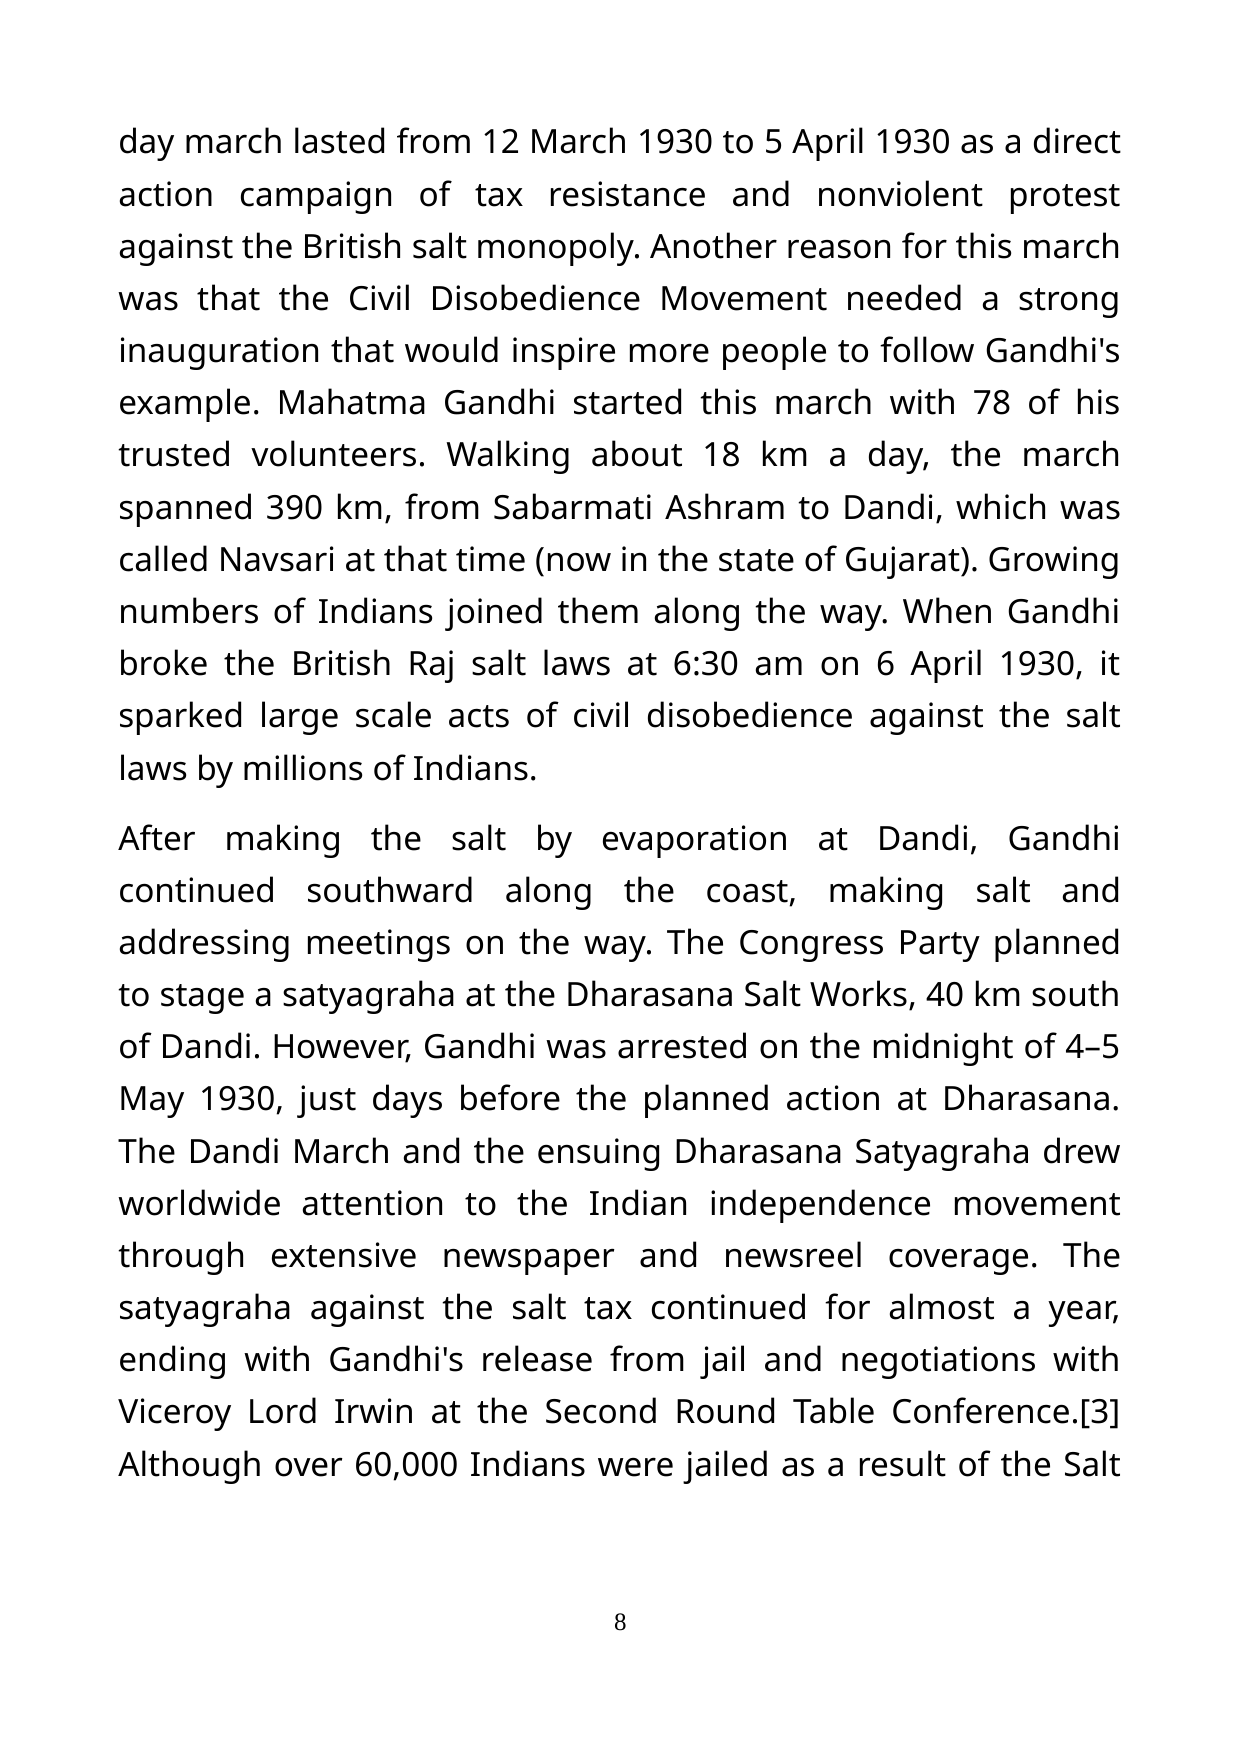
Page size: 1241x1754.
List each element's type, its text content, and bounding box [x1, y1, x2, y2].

text day march lasted from 12 March 1930 to 5 April 1930 as a direct action campaign of tax resistance and nonviolent protest against the British salt monopoly. Another reason for this march was that the Civil Disobedience Movement needed a strong inauguration that would inspire more people to follow Gandhi's example. Mahatma Gandhi started this march with 78 of his trusted volunteers. Walking about 18 km a day, the march spanned 390 km, from Sabarmati Ashram to Dandi, which was called Navsari at that time (now in the state of Gujarat). Growing numbers of Indians joined them along the way. When Gandhi broke the British Raj salt laws at 6:30 am on 6 April 1930, it sparked large scale acts of civil disobedience against the salt laws by millions of Indians. [118, 118, 1122, 790]
text After making the salt by evaporation at Dandi, Gandhi continued southward along the coast, making salt and addressing meetings on the way. The Congress Party planned to stage a satyagraha at the Dharasana Salt Works, 40 km south of Dandi. However, Gandhi was arrested on the midnight of 4–5 May 1930, just days before the planned action at Dharasana. The Dandi March and the ensuing Dharasana Satyagraha drew worldwide attention to the Indian independence movement through extensive newspaper and newsreel coverage. The satyagraha against the salt tax continued for almost a year, ending with Gandhi's release from jail and negotiations with Viceroy Lord Irwin at the Second Round Table Conference.[3] Although over 60,000 Indians were jailed as a result of the Salt [118, 814, 1122, 1486]
